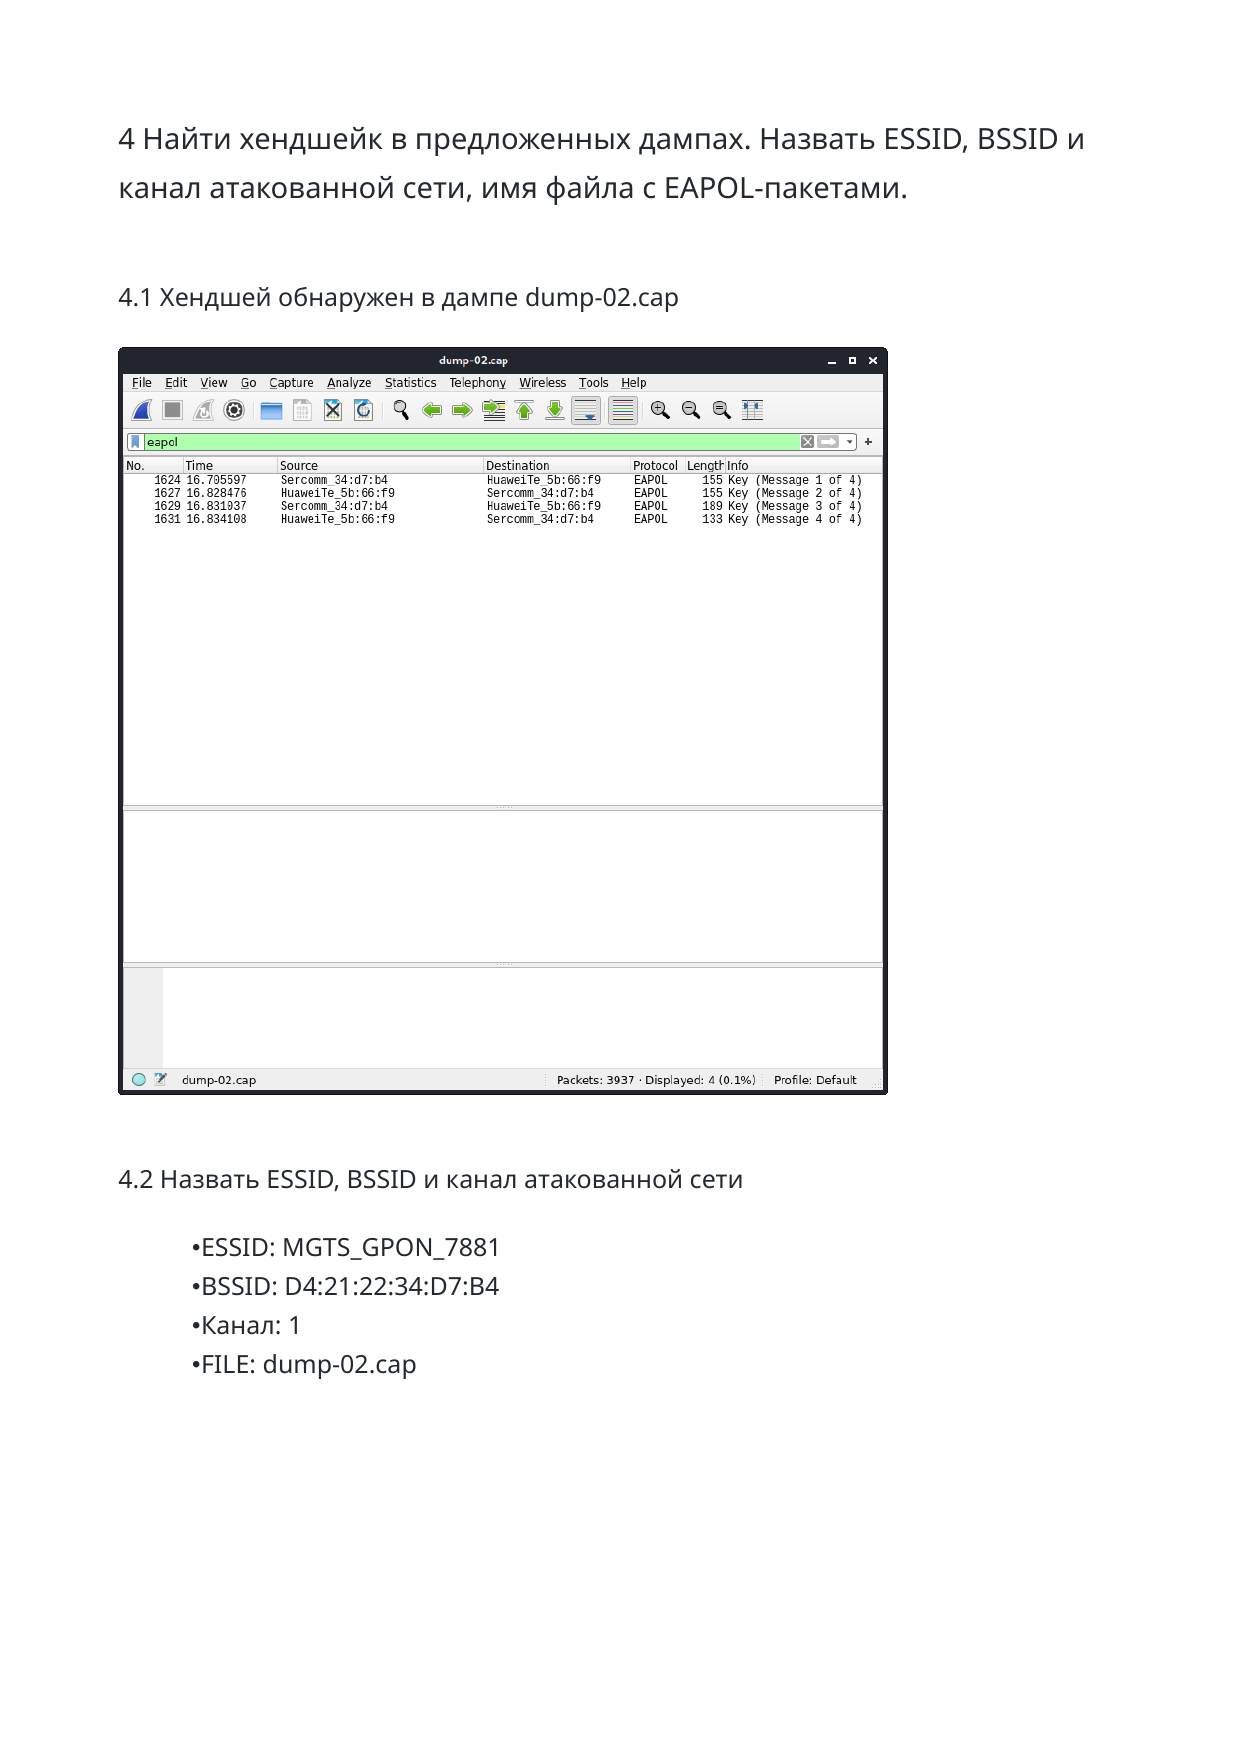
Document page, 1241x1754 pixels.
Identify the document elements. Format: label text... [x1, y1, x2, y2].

subtitle 4.2 Назвать ESSID, BSSID и канал атакованной сети [118, 1162, 1122, 1196]
list FILE: dump-02.cap [118, 1347, 1122, 1381]
picture [118, 347, 893, 1096]
list ESSID: MGTS_GPON_7881 [118, 1229, 1122, 1263]
list Канал: 1 [118, 1308, 1122, 1342]
subtitle 4.1 Хендшей обнаружен в дампе dump-02.cap [118, 280, 1122, 314]
subtitle 4 Найти хендшейк в предложенных дампах. Назвать ESSID, BSSID и канал атакованной сети, имя файла с EAPOL-пакетами. [118, 118, 1122, 207]
list BSSID: D4:21:22:34:D7:B4 [118, 1269, 1122, 1303]
